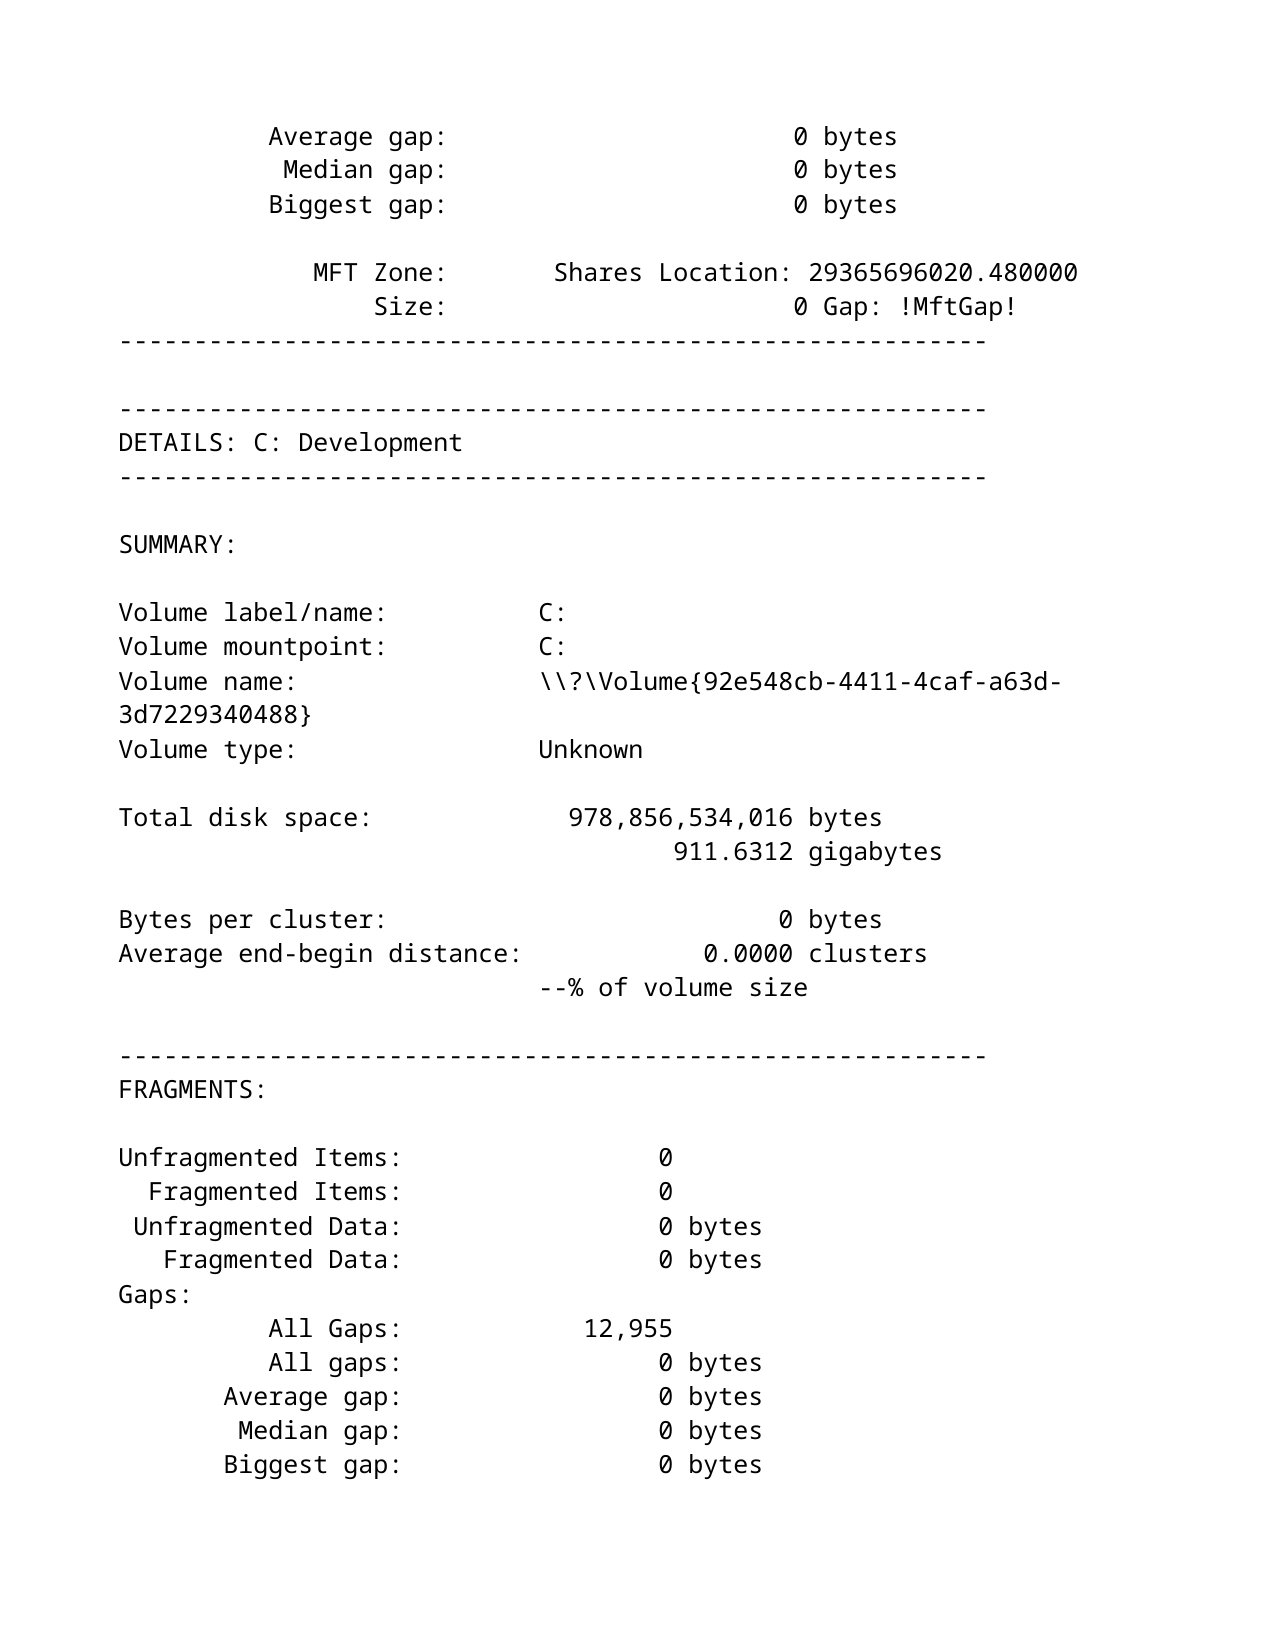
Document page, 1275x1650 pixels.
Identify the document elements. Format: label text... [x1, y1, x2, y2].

text Unfragmented Data: 0 bytes [118, 1208, 1157, 1242]
text Volume label/name: C: [118, 595, 1157, 629]
text Fragmented Data: 0 bytes [118, 1242, 1157, 1276]
text FRAGMENTS: [118, 1072, 1157, 1106]
text Average gap: 0 bytes [118, 118, 1157, 152]
text Median gap: 0 bytes [118, 152, 1157, 186]
text Biggest gap: 0 bytes [118, 186, 1157, 220]
text Volume name: \\?\Volume{92e548cb-4411-4caf-a63d-3d7229340488} [118, 663, 1157, 731]
text Total disk space: 978,856,534,016 bytes [118, 799, 1157, 833]
text All gaps: 0 bytes [118, 1344, 1157, 1378]
text Size: 0 Gap: !MftGap! [118, 288, 1157, 322]
text Gaps: [118, 1276, 1157, 1310]
text ---------------------------------------------------------- [118, 1038, 1157, 1072]
text SUMMARY: [118, 527, 1157, 561]
text ---------------------------------------------------------- [118, 322, 1157, 357]
text Biggest gap: 0 bytes [118, 1447, 1157, 1481]
text Unfragmented Items: 0 [118, 1140, 1157, 1174]
text Volume mountpoint: C: [118, 629, 1157, 663]
text Average gap: 0 bytes [118, 1378, 1157, 1412]
text 911.6312 gigabytes [118, 833, 1157, 867]
text ---------------------------------------------------------- [118, 459, 1157, 493]
text ---------------------------------------------------------- [118, 391, 1157, 425]
text --% of volume size [118, 970, 1157, 1004]
text Average end-begin distance: 0.0000 clusters [118, 936, 1157, 970]
text Volume type: Unknown [118, 731, 1157, 765]
text Bytes per cluster: 0 bytes [118, 902, 1157, 936]
text DETAILS: C: Development [118, 425, 1157, 459]
text Fragmented Items: 0 [118, 1174, 1157, 1208]
text All Gaps: 12,955 [118, 1310, 1157, 1344]
text Median gap: 0 bytes [118, 1412, 1157, 1447]
text MFT Zone: Shares Location: 29365696020.480000 [118, 254, 1157, 288]
